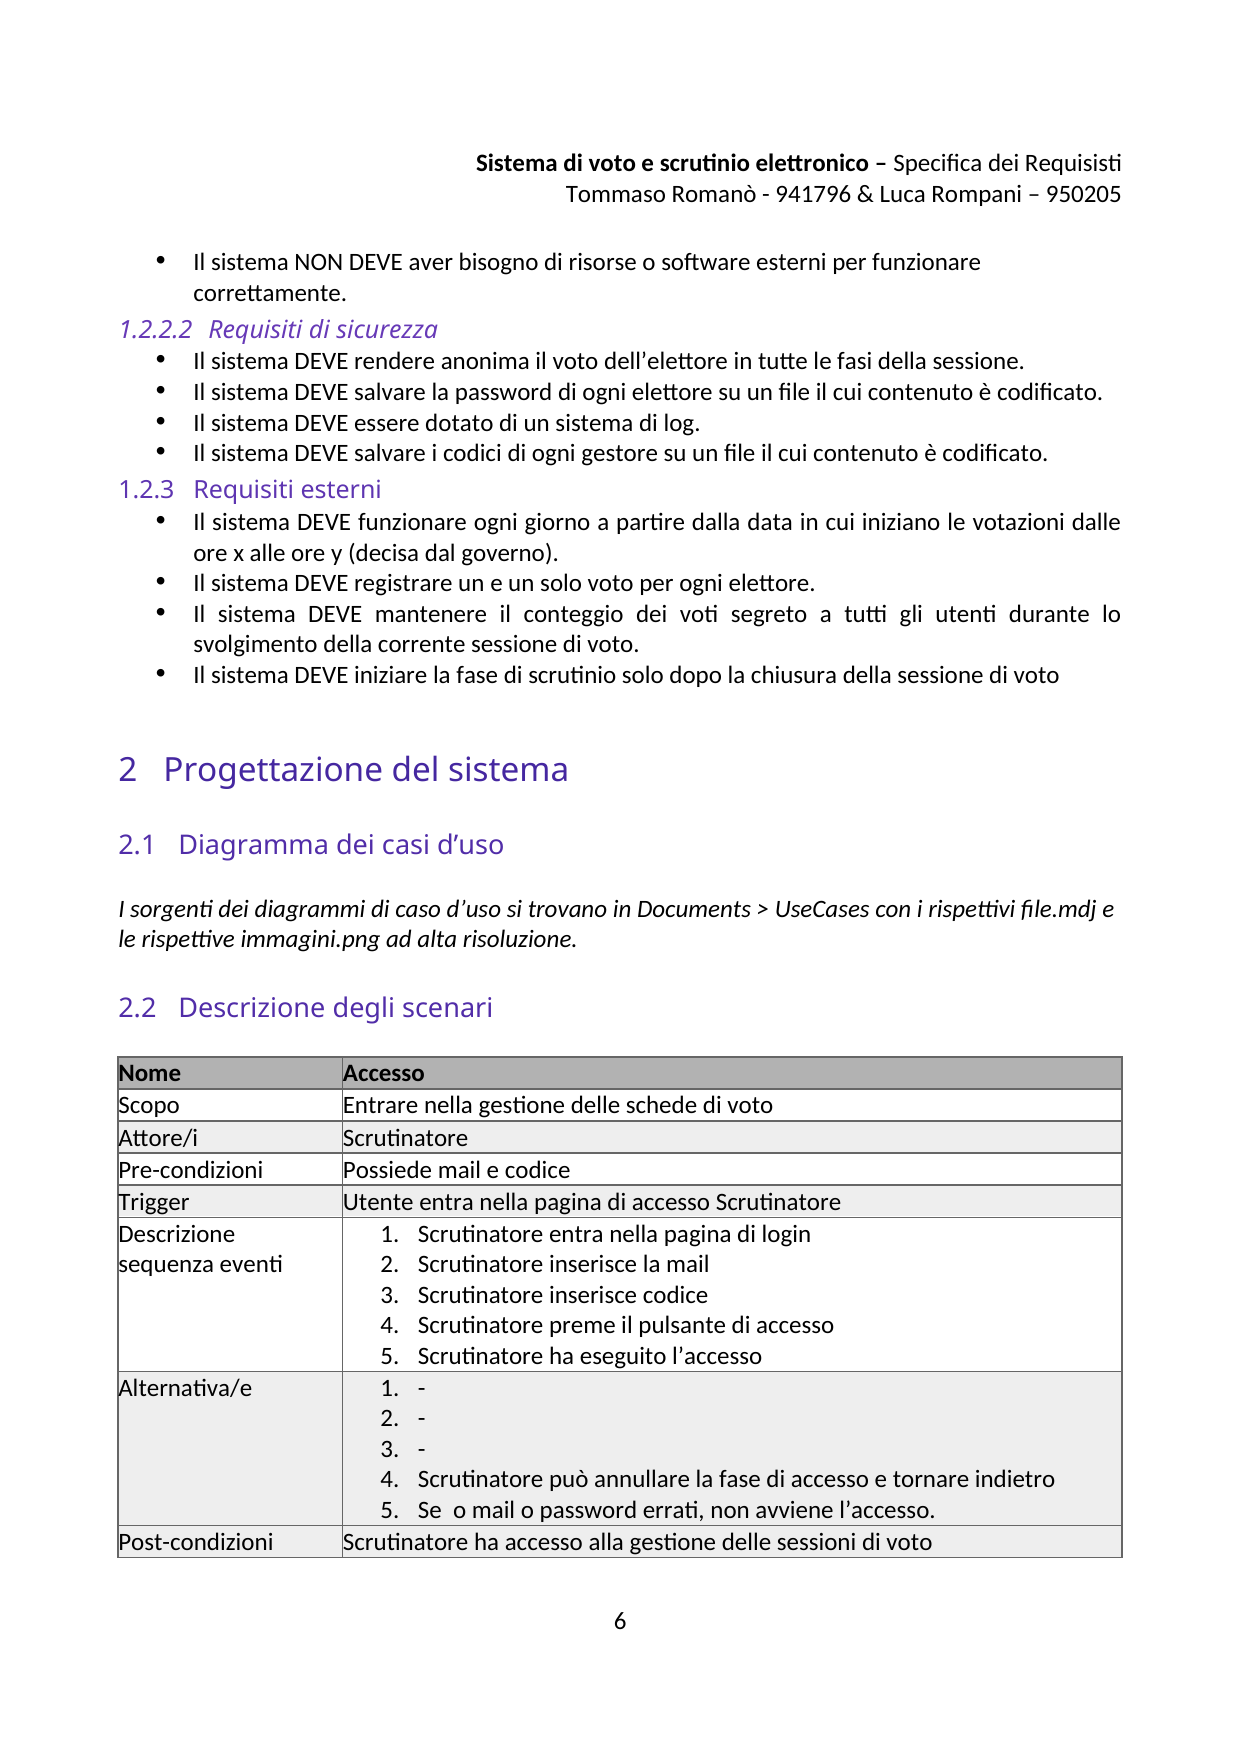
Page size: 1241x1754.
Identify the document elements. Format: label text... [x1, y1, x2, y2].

table_header Nome [119, 1058, 342, 1088]
table_header Accesso [343, 1058, 1121, 1088]
table_cell Utente entra nella pagina di accesso Scrutinatore [343, 1186, 1121, 1216]
subtitle Descrizione degli scenari [118, 988, 1122, 1025]
subtitle Requisiti di sicurezza [118, 311, 1122, 346]
list Il sistema DEVE funzionare ogni giorno a partire dalla data in cui iniziano le votazioni dalle ore x alle ore y (decisa dal governo). [156, 506, 1122, 567]
table_cell Scrutinatore [343, 1122, 1121, 1152]
table_cell Possiede mail e codice [343, 1154, 1121, 1184]
table_cell - - - Scrutinatore può annullare la fase di accesso e tornare indietro Se o mail o password errati, non avviene l’accesso. [343, 1372, 1121, 1525]
list Il sistema DEVE mantenere il conteggio dei voti segreto a tutti gli utenti durante lo svolgimento della corrente sessione di voto. [156, 598, 1122, 659]
table_cell Scrutinatore ha accesso alla gestione delle sessioni di voto [343, 1526, 1121, 1557]
table_cell Scrutinatore entra nella pagina di login Scrutinatore inserisce la mail Scrutinatore inserisce codice Scrutinatore preme il pulsante di accesso Scrutinatore ha eseguito l’accesso [343, 1218, 1121, 1371]
list Il sistema DEVE rendere anonima il voto dell’elettore in tutte le fasi della sessione. [156, 346, 1122, 376]
table_cell Descrizione sequenza eventi [119, 1218, 342, 1371]
table_cell Entrare nella gestione delle schede di voto [343, 1090, 1121, 1120]
list Il sistema DEVE essere dotato di un sistema di log. [156, 407, 1122, 437]
table_cell Attore/i [119, 1122, 342, 1152]
table_cell Trigger [119, 1186, 342, 1216]
text I sorgenti dei diagrammi di caso d’uso si trovano in Documents > UseCases con i rispettivi file.mdj e le rispettive immagini.png ad alta risoluzione. [118, 893, 1122, 954]
subtitle Diagramma dei casi d’uso [118, 825, 1122, 862]
list Il sistema DEVE salvare i codici di ogni gestore su un file il cui contenuto è codificato. [156, 437, 1122, 468]
table_cell Pre-condizioni [119, 1154, 342, 1184]
list Il sistema DEVE iniziare la fase di scrutinio solo dopo la chiusura della sessione di voto [156, 659, 1122, 690]
subtitle Requisiti esterni [118, 472, 1122, 506]
table_cell Scopo [119, 1090, 342, 1120]
list Il sistema DEVE salvare la password di ogni elettore su un file il cui contenuto è codificato. [156, 376, 1122, 407]
table_cell Alternativa/e [119, 1372, 342, 1525]
list Il sistema NON DEVE aver bisogno di risorse o software esterni per funzionare correttamente. [156, 246, 1122, 307]
table_cell Post-condizioni [119, 1526, 342, 1557]
list Il sistema DEVE registrare un e un solo voto per ogni elettore. [156, 567, 1122, 598]
subtitle Progettazione del sistema [118, 745, 1122, 791]
